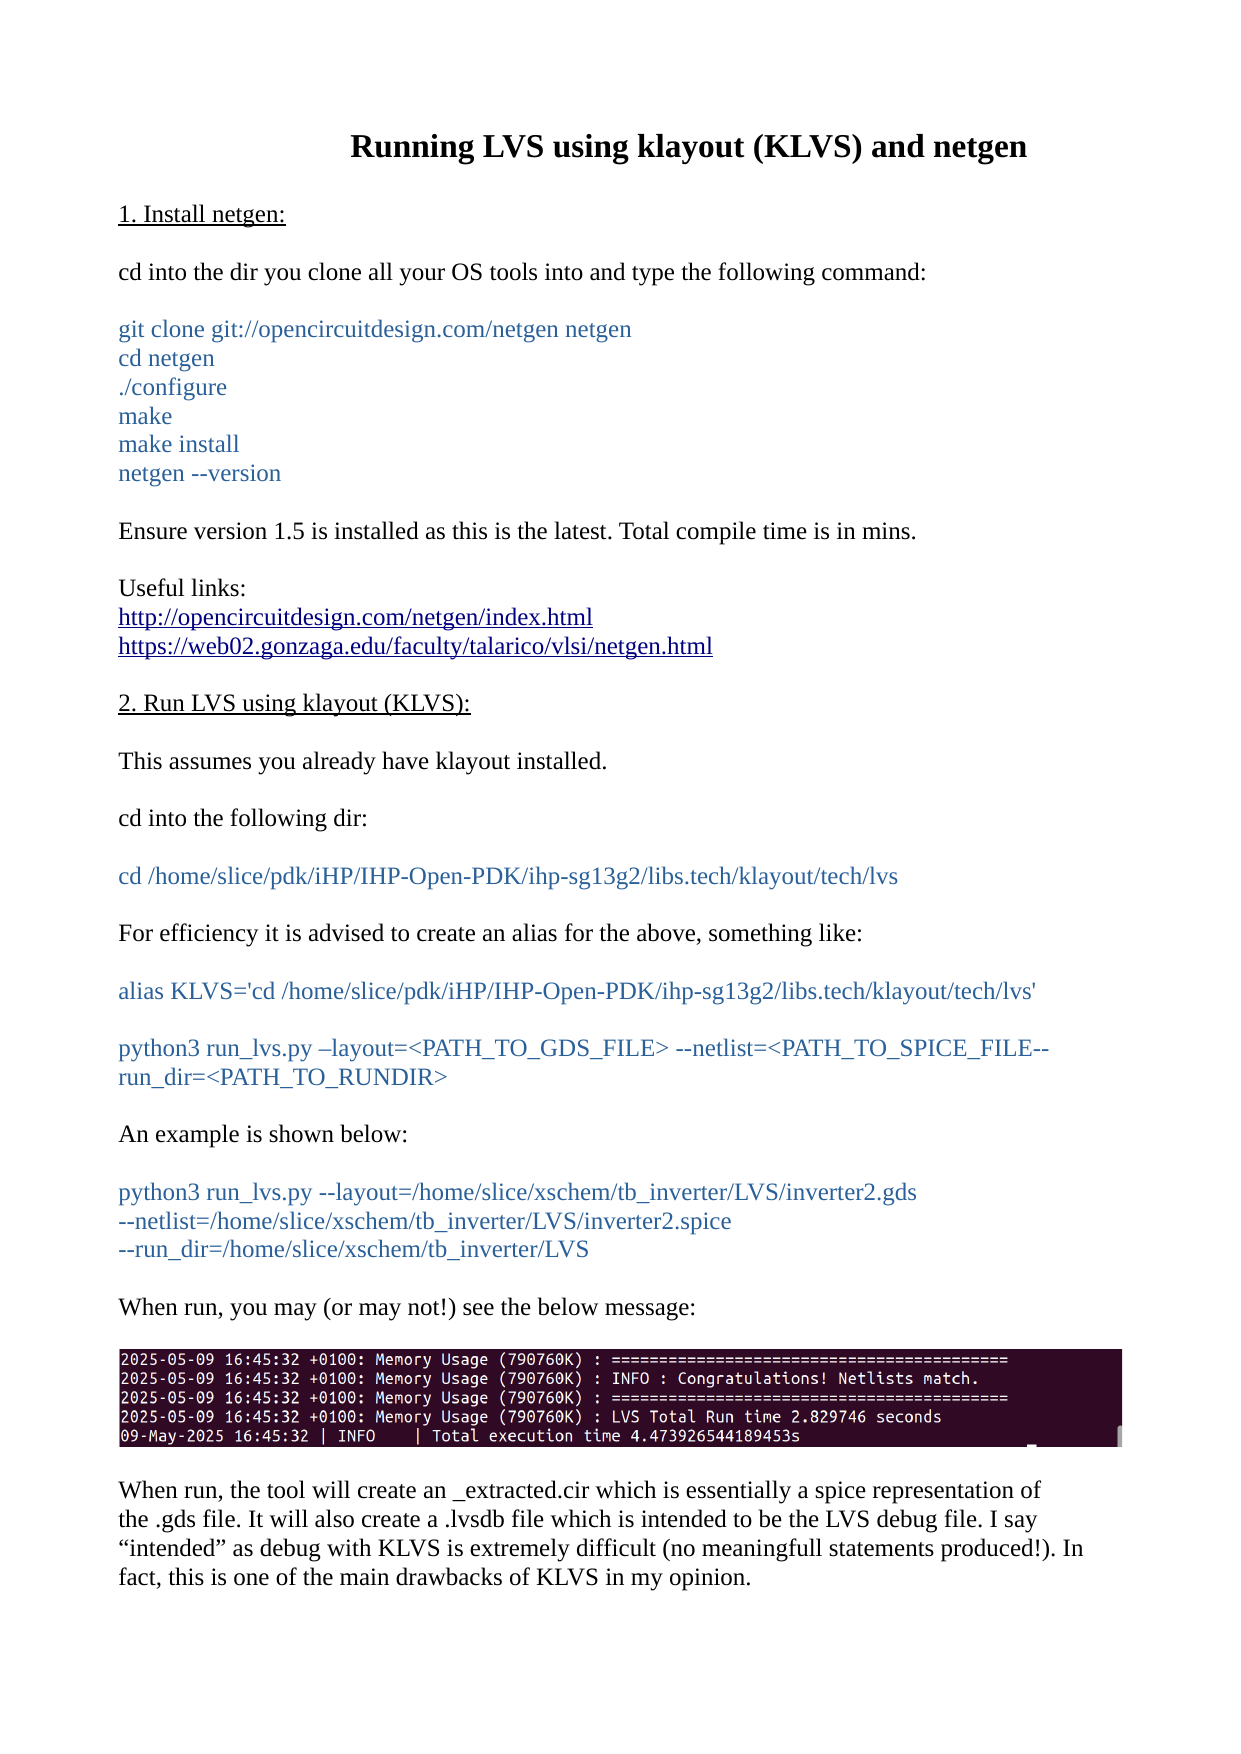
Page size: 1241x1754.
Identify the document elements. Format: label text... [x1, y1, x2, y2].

text Ensure version 1.5 is installed as this is the latest. Total compile time is in mins. [118, 516, 1122, 544]
text cd into the dir you clone all your OS tools into and type the following command: [118, 257, 1122, 286]
text make [118, 401, 1122, 429]
text http://opencircuitdesign.com/netgen/index.html [118, 602, 1122, 631]
text python3 run_lvs.py –layout=<PATH_TO_GDS_FILE> --netlist=<PATH_TO_SPICE_FILE--run_dir=<PATH_TO_RUNDIR> [118, 1033, 1122, 1091]
text Useful links: [118, 573, 1122, 602]
text 2. Run LVS using klayout (KLVS): [118, 688, 1122, 717]
text ./configure [118, 372, 1122, 401]
text netgen --version [118, 458, 1122, 487]
picture [118, 1349, 1123, 1447]
text https://web02.gonzaga.edu/faculty/talarico/vlsi/netgen.html [118, 631, 1122, 659]
text 1. Install netgen: [118, 199, 1122, 228]
text cd netgen [118, 343, 1122, 372]
text Running LVS using klayout (KLVS) and netgen [118, 118, 1122, 166]
text cd into the following dir: [118, 803, 1122, 832]
text git clone git://opencircuitdesign.com/netgen netgen [118, 314, 1122, 343]
text alias KLVS='cd /home/slice/pdk/iHP/IHP-Open-PDK/ihp-sg13g2/libs.tech/klayout/tech/lvs' [118, 976, 1122, 1004]
text When run, you may (or may not!) see the below message: [118, 1292, 1122, 1321]
text cd /home/slice/pdk/iHP/IHP-Open-PDK/ihp-sg13g2/libs.tech/klayout/tech/lvs [118, 861, 1122, 889]
text For efficiency it is advised to create an alias for the above, something like: [118, 918, 1122, 947]
text python3 run_lvs.py --layout=/home/slice/xschem/tb_inverter/LVS/inverter2.gds --netlist=/home/slice/xschem/tb_inverter/LVS/inverter2.spice --run_dir=/home/slice/xschem/tb_inverter/LVS [118, 1177, 1122, 1263]
text An example is shown below: [118, 1119, 1122, 1148]
text make install [118, 429, 1122, 458]
text This assumes you already have klayout installed. [118, 746, 1122, 774]
text When run, the tool will create an _extracted.cir which is essentially a spice representation of the .gds file. It will also create a .lvsdb file which is intended to be the LVS debug file. I say “intended” as debug with KLVS is extremely difficult (no meaningfull statements produced!). In fact, this is one of the main drawbacks of KLVS in my opinion. [118, 1475, 1122, 1590]
